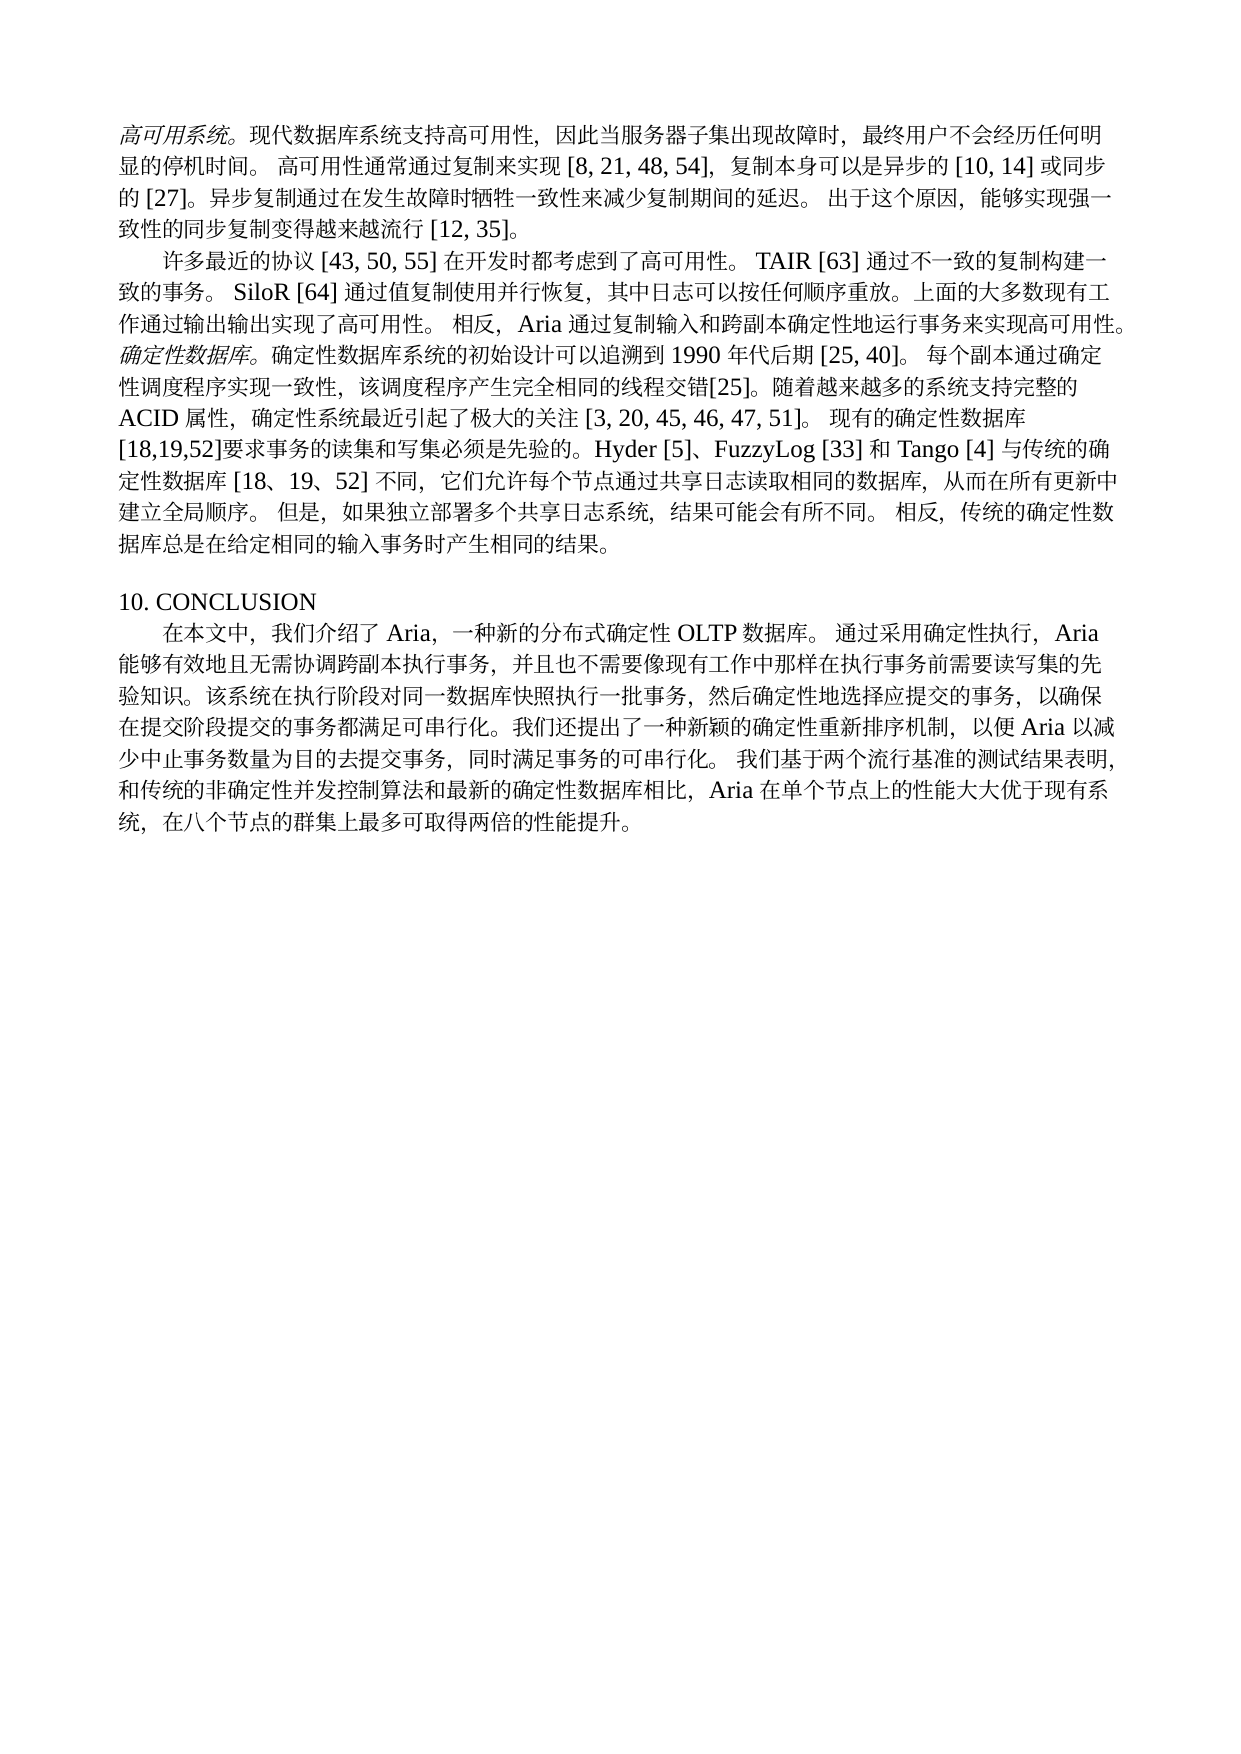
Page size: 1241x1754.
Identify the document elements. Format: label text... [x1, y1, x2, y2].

text 高可用系统。现代数据库系统支持高可用性，因此当服务器子集出现故障时，最终用户不会经历任何明显的停机时间。 高可用性通常通过复制来实现 [8, 21, 48, 54]，复制本身可以是异步的 [10, 14] 或同步的 [27]。异步复制通过在发生故障时牺牲一致性来减少复制期间的延迟。 出于这个原因，能够实现强一致性的同步复制变得越来越流行 [12, 35]。 [118, 118, 1122, 244]
text 10. CONCLUSION [118, 587, 1122, 616]
text 许多最近的协议 [43, 50, 55] 在开发时都考虑到了高可用性。 TAIR [63] 通过不一致的复制构建一致的事务。 SiloR [64] 通过值复制使用并行恢复，其中日志可以按任何顺序重放。上面的大多数现有工作通过输出输出实现了高可用性。 相反，Aria 通过复制输入和跨副本确定性地运行事务来实现高可用性。 [118, 244, 1122, 338]
text 确定性数据库。确定性数据库系统的初始设计可以追溯到 1990 年代后期 [25, 40]。 每个副本通过确定性调度程序实现一致性，该调度程序产生完全相同的线程交错[25]。随着越来越多的系统支持完整的 ACID 属性，确定性系统最近引起了极大的关注 [3, 20, 45, 46, 47, 51]。 现有的确定性数据库[18,19,52]要求事务的读集和写集必须是先验的。Hyder [5]、FuzzyLog [33] 和 Tango [4] 与传统的确定性数据库 [18、19、52] 不同，它们允许每个节点通过共享日志读取相同的数据库，从而在所有更新中建立全局顺序。 但是，如果独立部署多个共享日志系统，结果可能会有所不同。 相反，传统的确定性数据库总是在给定相同的输入事务时产生相同的结果。 [118, 338, 1122, 558]
text 在本文中，我们介绍了 Aria，一种新的分布式确定性 OLTP 数据库。 通过采用确定性执行，Aria 能够有效地且无需协调跨副本执行事务，并且也不需要像现有工作中那样在执行事务前需要读写集的先验知识。该系统在执行阶段对同一数据库快照执行一批事务，然后确定性地选择应提交的事务，以确保在提交阶段提交的事务都满足可串行化。我们还提出了一种新颖的确定性重新排序机制，以便 Aria 以减少中止事务数量为目的去提交事务，同时满足事务的可串行化。 我们基于两个流行基准的测试结果表明，和传统的非确定性并发控制算法和最新的确定性数据库相比，Aria 在单个节点上的性能大大优于现有系统，在八个节点的群集上最多可取得两倍的性能提升。 [118, 616, 1122, 836]
